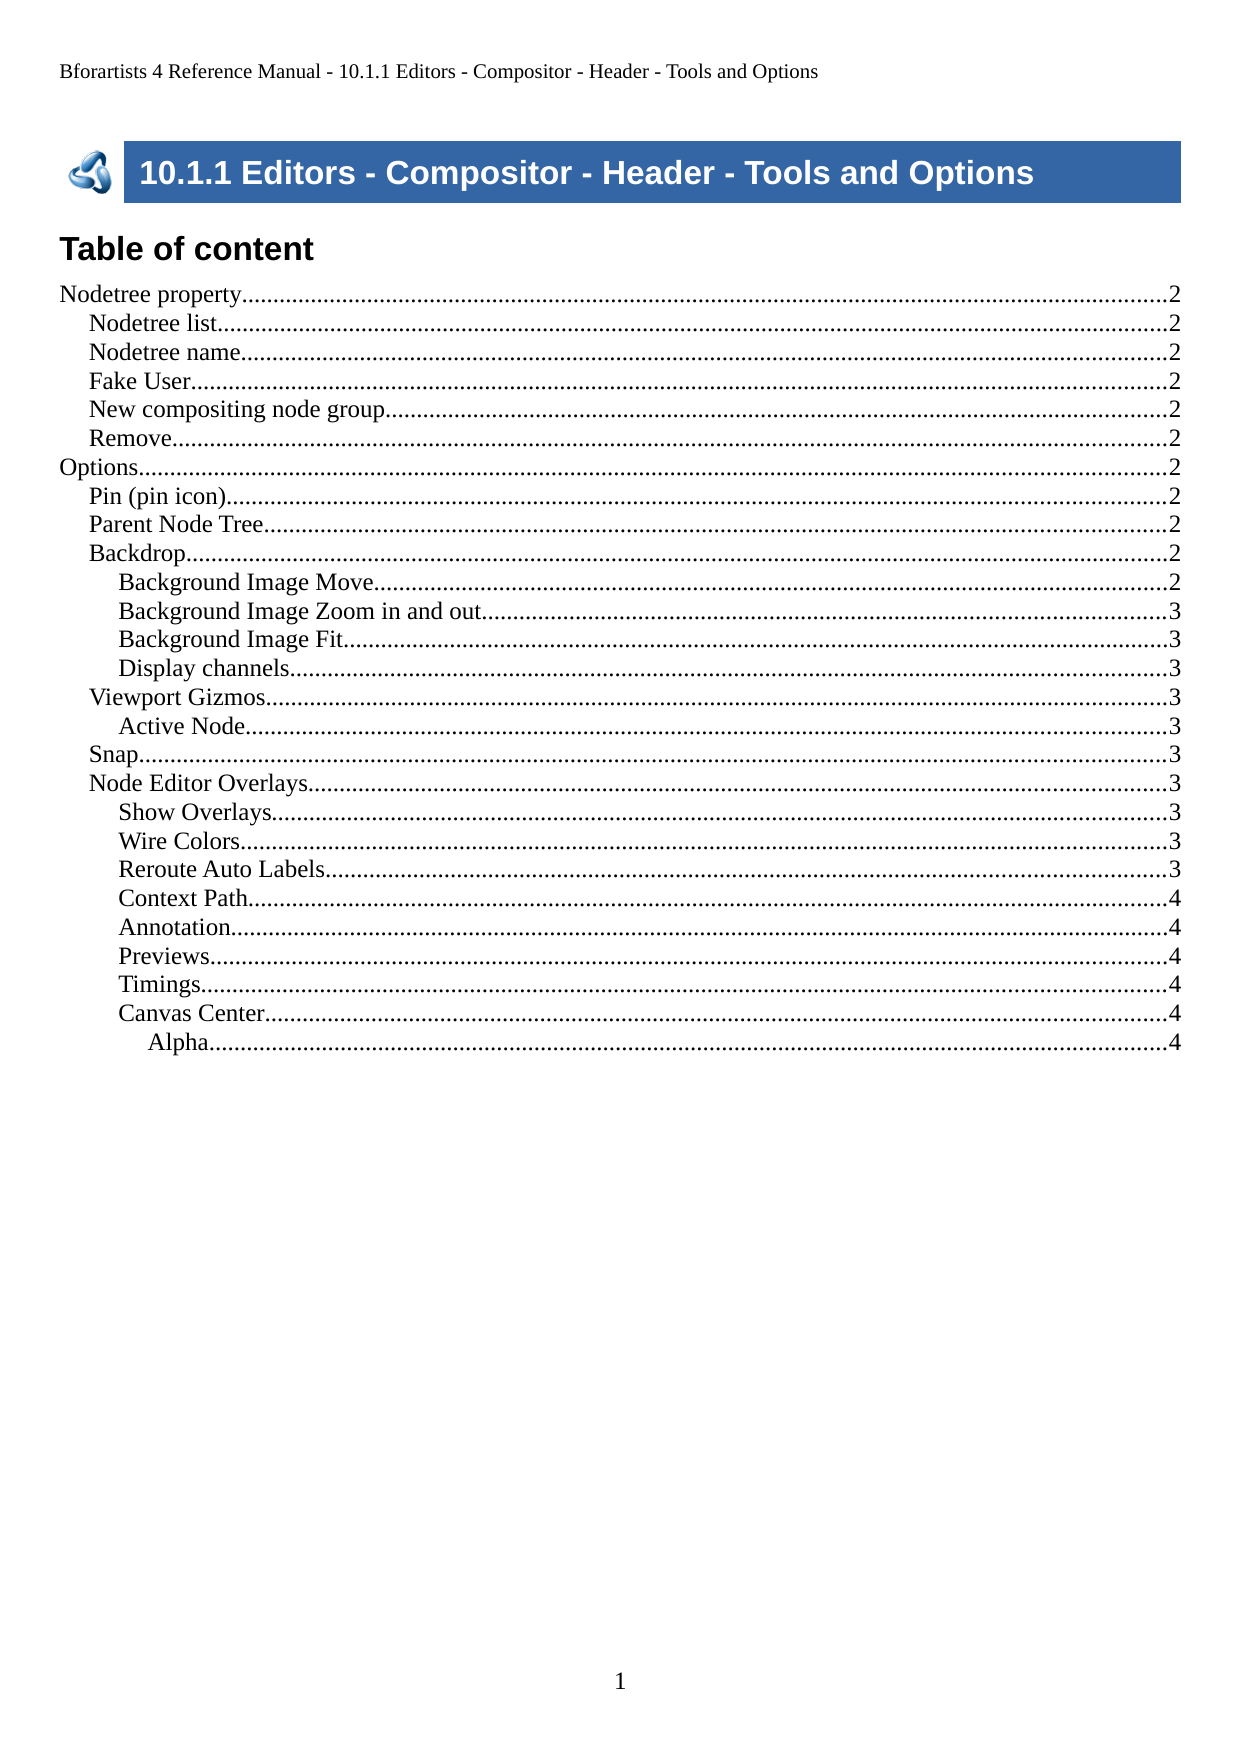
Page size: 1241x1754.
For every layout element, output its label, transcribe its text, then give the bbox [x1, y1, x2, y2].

text Backdrop 2 [88, 538, 1181, 567]
text Background Image Fit 3 [118, 624, 1181, 653]
text Options 2 [59, 452, 1181, 481]
text Wire Colors 3 [118, 826, 1181, 854]
text Node Editor Overlays 3 [88, 768, 1181, 797]
text Show Overlays 3 [118, 797, 1181, 826]
text Reroute Auto Labels 3 [118, 854, 1181, 883]
text Alpha 4 [147, 1027, 1181, 1056]
text Viewport Gizmos 3 [88, 682, 1181, 711]
text Context Path 4 [118, 883, 1181, 912]
text Canvas Center 4 [118, 998, 1181, 1027]
text Remove 2 [88, 423, 1181, 452]
text Snap 3 [88, 739, 1181, 768]
text Previews 4 [118, 941, 1181, 969]
text Timings 4 [118, 969, 1181, 998]
text Background Image Zoom in and out 3 [118, 596, 1181, 624]
table_header 10.1.1 Editors - Compositor - Header - Tools and Options [124, 141, 1181, 203]
text Annotation 4 [118, 912, 1181, 941]
text Nodetree list 2 [88, 308, 1181, 337]
text Nodetree property 2 [59, 279, 1181, 308]
text Background Image Move 2 [118, 567, 1181, 596]
text Display channels 3 [118, 653, 1181, 682]
text Fake User 2 [88, 366, 1181, 394]
picture [65, 147, 114, 197]
table_header [59, 141, 124, 203]
text Nodetree name 2 [88, 337, 1181, 366]
subtitle Table of content [59, 228, 1181, 267]
text Active Node 3 [118, 711, 1181, 739]
text Parent Node Tree 2 [88, 509, 1181, 538]
text New compositing node group 2 [88, 394, 1181, 423]
text Pin (pin icon) 2 [88, 481, 1181, 509]
